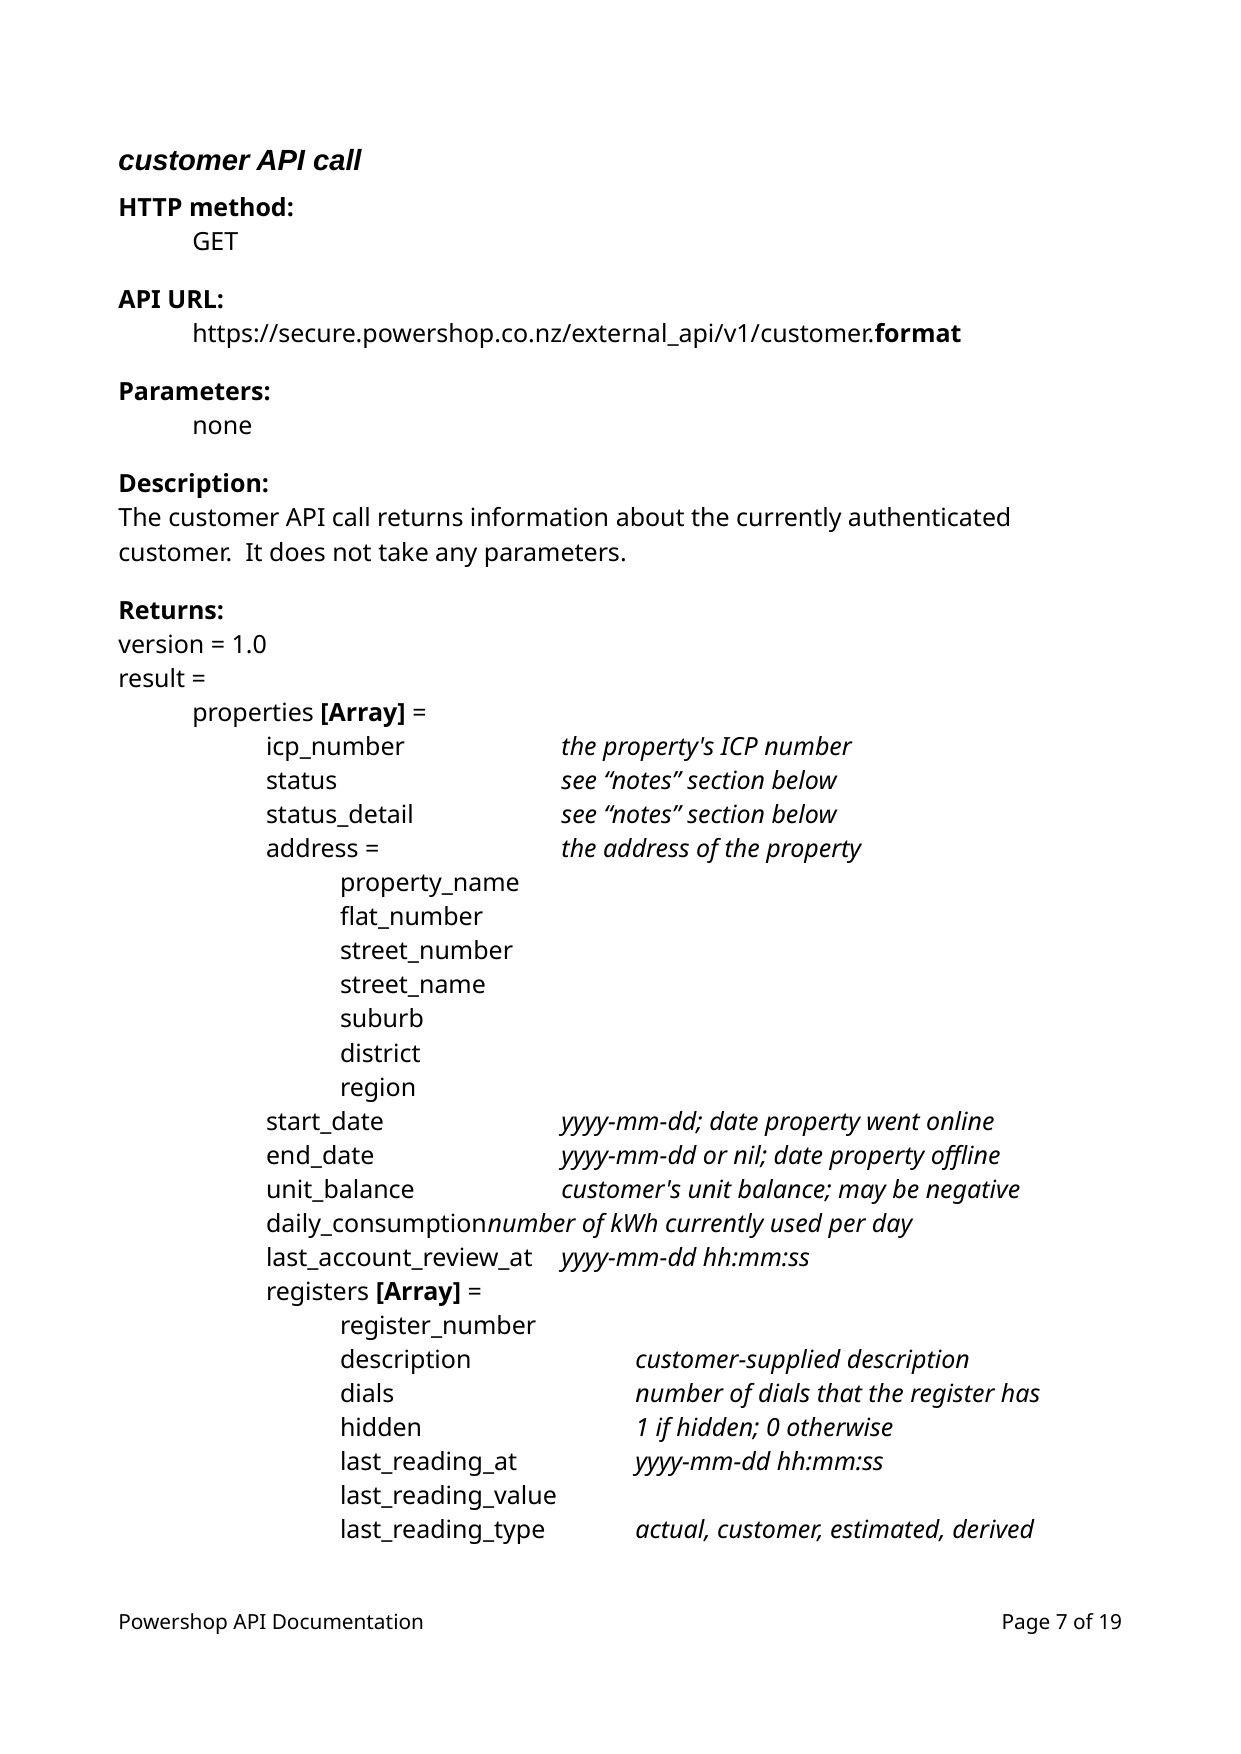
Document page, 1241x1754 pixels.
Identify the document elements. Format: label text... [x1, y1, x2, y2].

text HTTP method: GET [118, 189, 1122, 257]
subtitle customer API call [118, 143, 1122, 177]
text API URL: https://secure.powershop.co.nz/external_api/v1/customer.format [118, 281, 1122, 349]
text Parameters: none [118, 374, 1122, 442]
text Description: The customer API call returns information about the currently authenticated customer. It does not take any parameters. [118, 466, 1122, 568]
text Returns: version = 1.0 result = properties [Array] = icp_number the property's ICP number status see “notes” section below status_detail see “notes” section below address = the address of the property property_name flat_number street_number street_name suburb district region start_date yyyy-mm-dd; date property went online end_date yyyy-mm-dd or nil; date property offline unit_balance customer's unit balance; may be negative daily_consumption number of kWh currently used per day last_account_review_at yyyy-mm-dd hh:mm:ss registers [Array] = register_number description customer-supplied description dials number of dials that the register has hidden 1 if hidden; 0 otherwise last_reading_at yyyy-mm-dd hh:mm:ss last_reading_value last_reading_type actual, customer, estimated, derived [118, 592, 1122, 1546]
